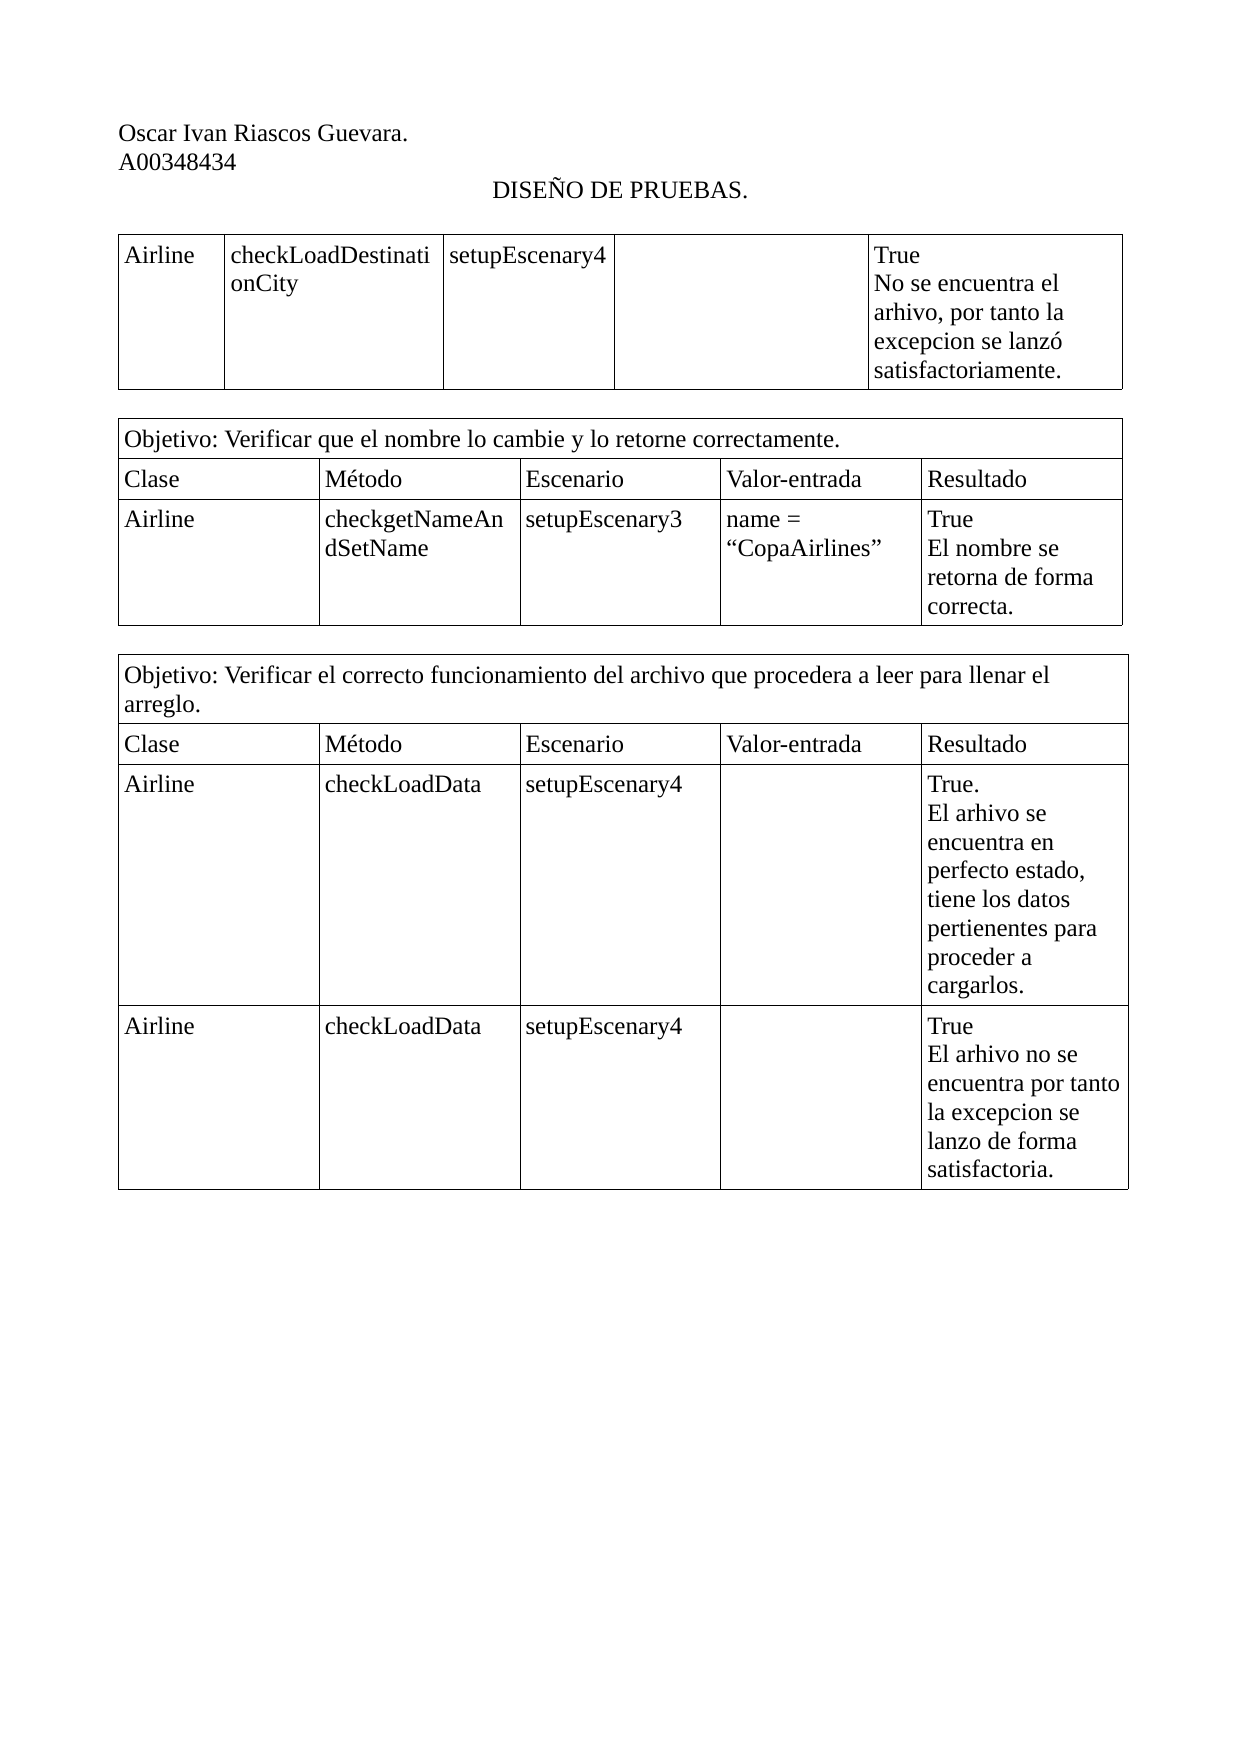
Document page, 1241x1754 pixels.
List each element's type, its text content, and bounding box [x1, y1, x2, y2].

table_cell [615, 235, 868, 389]
table_header Objetivo: Verificar que el nombre lo cambie y lo retorne correctamente. [119, 419, 1122, 458]
table_cell Método [320, 459, 520, 499]
table_cell Método [320, 724, 520, 763]
table_cell name = “CopaAirlines” [721, 500, 921, 625]
table_cell Airline [119, 235, 224, 389]
table_cell Airline [119, 500, 319, 625]
table_cell checkLoadData [320, 1006, 520, 1189]
table_cell [721, 1006, 921, 1189]
table_cell setupEscenary4 [521, 765, 720, 1005]
table_cell Escenario [521, 724, 720, 763]
table_cell setupEscenary4 [444, 235, 614, 389]
table_cell Valor-entrada [721, 459, 921, 499]
table_cell Resultado [922, 724, 1128, 763]
table_cell Clase [119, 724, 319, 763]
table_cell [721, 765, 921, 1005]
table_cell Escenario [521, 459, 720, 499]
table_cell Airline [119, 1006, 319, 1189]
table_cell checkgetNameAndSetName [320, 500, 520, 625]
table_cell True El nombre se retorna de forma correcta. [922, 500, 1122, 625]
table_cell checkLoadData [320, 765, 520, 1005]
table_cell Valor-entrada [721, 724, 921, 763]
table_cell checkLoadDestinationCity [225, 235, 443, 389]
table_cell setupEscenary3 [521, 500, 720, 625]
table_cell True No se encuentra el arhivo, por tanto la excepcion se lanzó satisfactoriamente. [869, 235, 1122, 389]
table_cell setupEscenary4 [521, 1006, 720, 1189]
table_cell Resultado [922, 459, 1122, 499]
table_cell Airline [119, 765, 319, 1005]
table_header Objetivo: Verificar el correcto funcionamiento del archivo que procedera a leer para llenar el arreglo. [119, 655, 1128, 723]
table_cell True El arhivo no se encuentra por tanto la excepcion se lanzo de forma satisfactoria. [922, 1006, 1128, 1189]
table_cell Clase [119, 459, 319, 499]
table_cell True. El arhivo se encuentra en perfecto estado, tiene los datos pertienentes para proceder a cargarlos. [922, 765, 1128, 1005]
